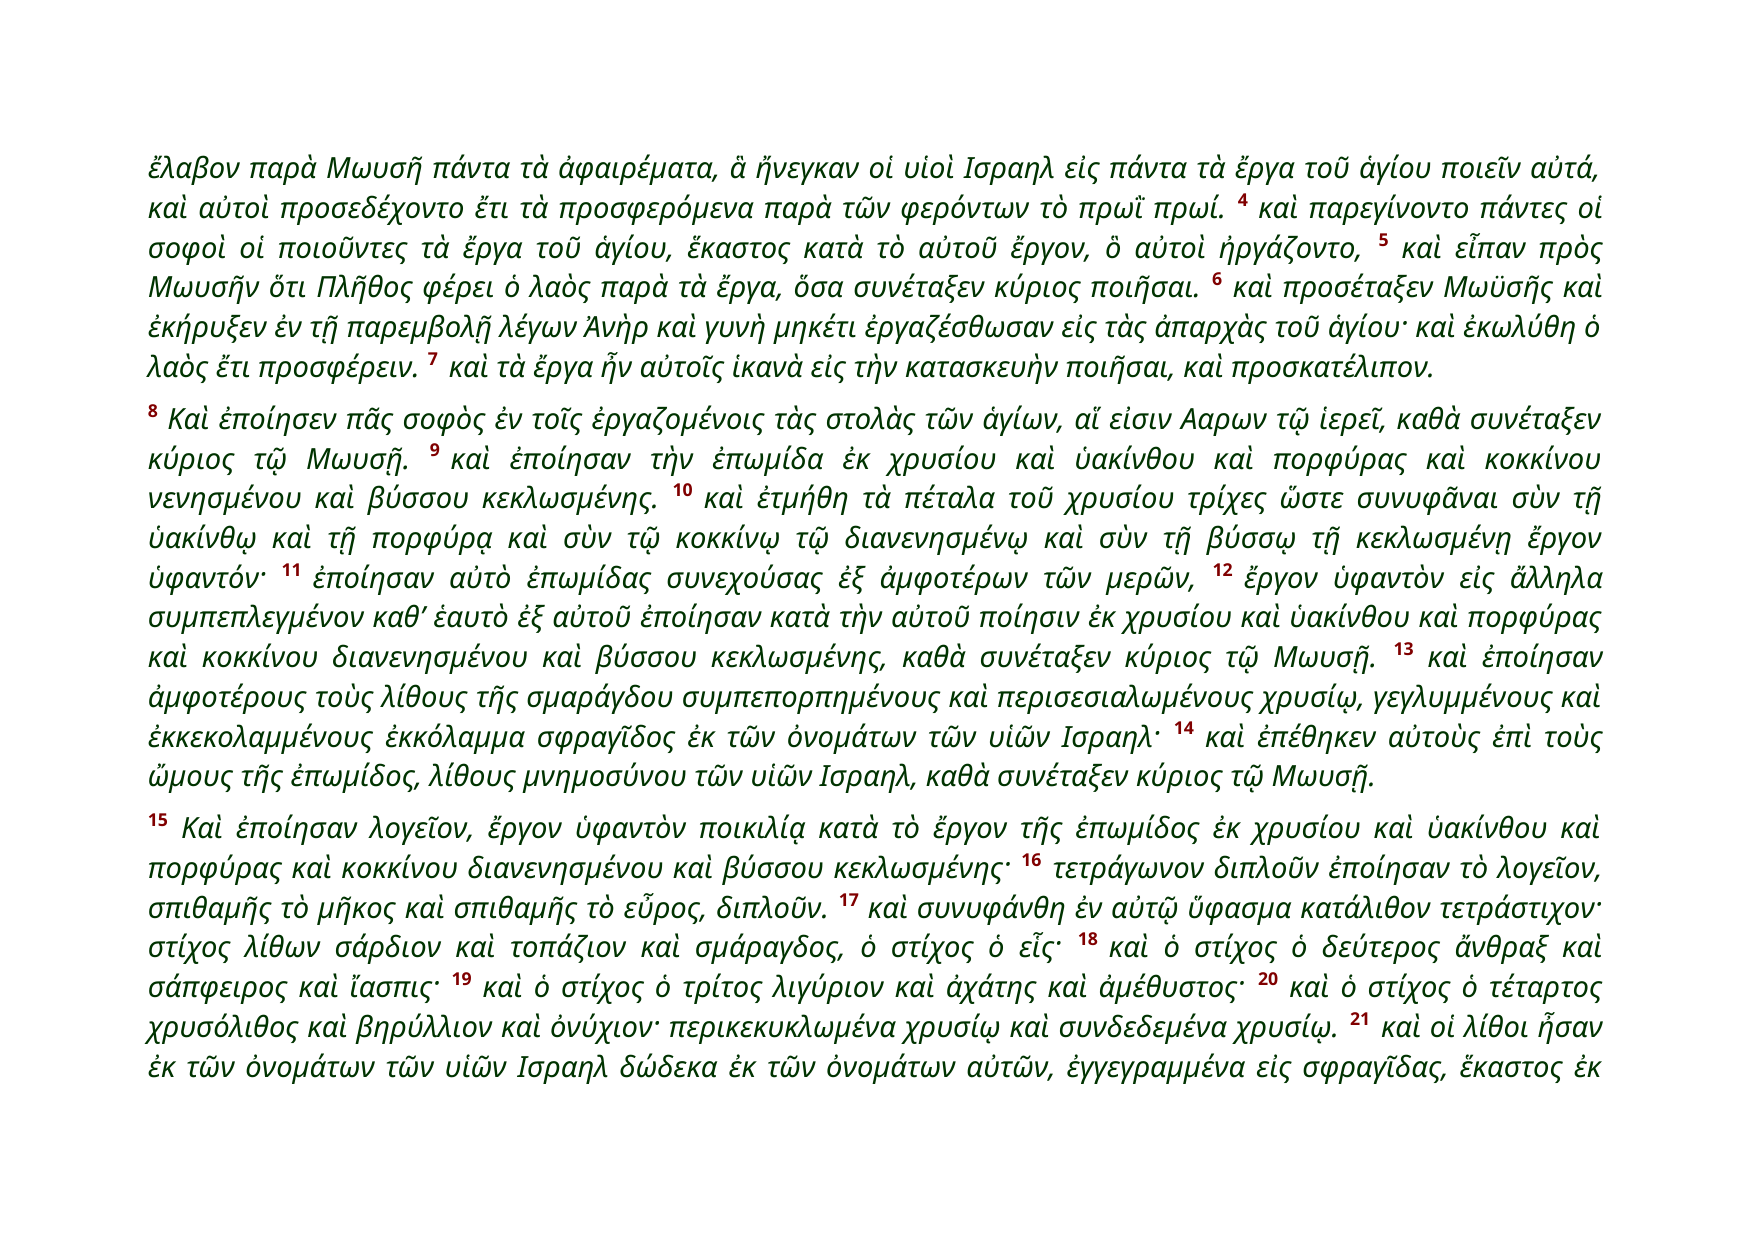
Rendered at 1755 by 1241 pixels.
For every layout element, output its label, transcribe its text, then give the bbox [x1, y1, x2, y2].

text 15 Καὶ ἐποίησαν λογεῖον, ἔργον ὑφαντὸν ποικιλίᾳ κατὰ τὸ ἔργον τῆς ἐπωμίδος ἐκ χρυσίου καὶ ὑακίνθου καὶ πορφύρας καὶ κοκκίνου διανενησμένου καὶ βύσσου κεκλωσμένης· 16 τετράγωνον διπλοῦν ἐποίησαν τὸ λογεῖον, σπιθαμῆς τὸ μῆκος καὶ σπιθαμῆς τὸ εὖρος, διπλοῦν. 17 καὶ συνυφάνθη ἐν αὐτῷ ὕφασμα κατάλιθον τετράστιχον· στίχος λίθων σάρδιον καὶ τοπάζιον καὶ σμάραγδος, ὁ στίχος ὁ εἷς· 18 καὶ ὁ στίχος ὁ δεύτερος ἄνθραξ καὶ σάπφειρος καὶ ἴασπις· 19 καὶ ὁ στίχος ὁ τρίτος λιγύριον καὶ ἀχάτης καὶ ἀμέθυστος· 20 καὶ ὁ στίχος ὁ τέταρτος χρυσόλιθος καὶ βηρύλλιον καὶ ὀνύχιον· περικεκυκλωμένα χρυσίῳ καὶ συνδεδεμένα χρυσίῳ. 21 καὶ οἱ λίθοι ἦσαν ἐκ τῶν ὀνομάτων τῶν υἱῶν Ισραηλ δώδεκα ἐκ τῶν ὀνομάτων αὐτῶν, ἐγγεγραμμένα εἰς σφραγῖδας, ἕκαστος ἐκ [148, 808, 1606, 1086]
text 8 Καὶ ἐποίησεν πᾶς σοφὸς ἐν τοῖς ἐργαζομένοις τὰς στολὰς τῶν ἁγίων, αἵ εἰσιν Ααρων τῷ ἱερεῖ, καθὰ συνέταξεν κύριος τῷ Μωυσῇ. 9 καὶ ἐποίησαν τὴν ἐπωμίδα ἐκ χρυσίου καὶ ὑακίνθου καὶ πορφύρας καὶ κοκκίνου νενησμένου καὶ βύσσου κεκλωσμένης. 10 καὶ ἐτμήθη τὰ πέταλα τοῦ χρυσίου τρίχες ὥστε συνυφᾶναι σὺν τῇ ὑακίνθῳ καὶ τῇ πορφύρᾳ καὶ σὺν τῷ κοκκίνῳ τῷ διανενησμένῳ καὶ σὺν τῇ βύσσῳ τῇ κεκλωσμένῃ ἔργον ὑφαντόν· 11 ἐποίησαν αὐτὸ ἐπωμίδας συνεχούσας ἐξ ἀμφοτέρων τῶν μερῶν, 12 ἔργον ὑφαντὸν εἰς ἄλληλα συμπεπλεγμένον καθ’ ἑαυτὸ ἐξ αὐτοῦ ἐποίησαν κατὰ τὴν αὐτοῦ ποίησιν ἐκ χρυσίου καὶ ὑακίνθου καὶ πορφύρας καὶ κοκκίνου διανενησμένου καὶ βύσσου κεκλωσμένης, καθὰ συνέταξεν κύριος τῷ Μωυσῇ. 13 καὶ ἐποίησαν ἀμφοτέρους τοὺς λίθους τῆς σμαράγδου συμπεπορπημένους καὶ περισεσιαλωμένους χρυσίῳ, γεγλυμμένους καὶ ἐκκεκολαμμένους ἐκκόλαμμα σφραγῖδος ἐκ τῶν ὀνομάτων τῶν υἱῶν Ισραηλ· 14 καὶ ἐπέθηκεν αὐτοὺς ἐπὶ τοὺς ὤμους τῆς ἐπωμίδος, λίθους μνημοσύνου τῶν υἱῶν Ισραηλ, καθὰ συνέταξεν κύριος τῷ Μωυσῇ. [148, 398, 1606, 795]
text ἔλαβον παρὰ Μωυσῆ πάντα τὰ ἀφαιρέματα, ἃ ἤνεγκαν οἱ υἱοὶ Ισραηλ εἰς πάντα τὰ ἔργα τοῦ ἁγίου ποιεῖν αὐτά, καὶ αὐτοὶ προσεδέχοντο ἔτι τὰ προσφερόμενα παρὰ τῶν φερόντων τὸ πρωῒ πρωί. 4 καὶ παρεγίνοντο πάντες οἱ σοφοὶ οἱ ποιοῦντες τὰ ἔργα τοῦ ἁγίου, ἕκαστος κατὰ τὸ αὐτοῦ ἔργον, ὃ αὐτοὶ ἠργάζοντο, 5 καὶ εἶπαν πρὸς Μωυσῆν ὅτι Πλῆθος φέρει ὁ λαὸς παρὰ τὰ ἔργα, ὅσα συνέταξεν κύριος ποιῆσαι. 6 καὶ προσέταξεν Μωϋσῆς καὶ ἐκήρυξεν ἐν τῇ παρεμβολῇ λέγων Ἀνὴρ καὶ γυνὴ μηκέτι ἐργαζέσθωσαν εἰς τὰς ἀπαρχὰς τοῦ ἁγίου· καὶ ἐκωλύθη ὁ λαὸς ἔτι προσφέρειν. 7 καὶ τὰ ἔργα ἦν αὐτοῖς ἱκανὰ εἰς τὴν κατασκευὴν ποιῆσαι, καὶ προσκατέλιπον. [148, 148, 1606, 386]
